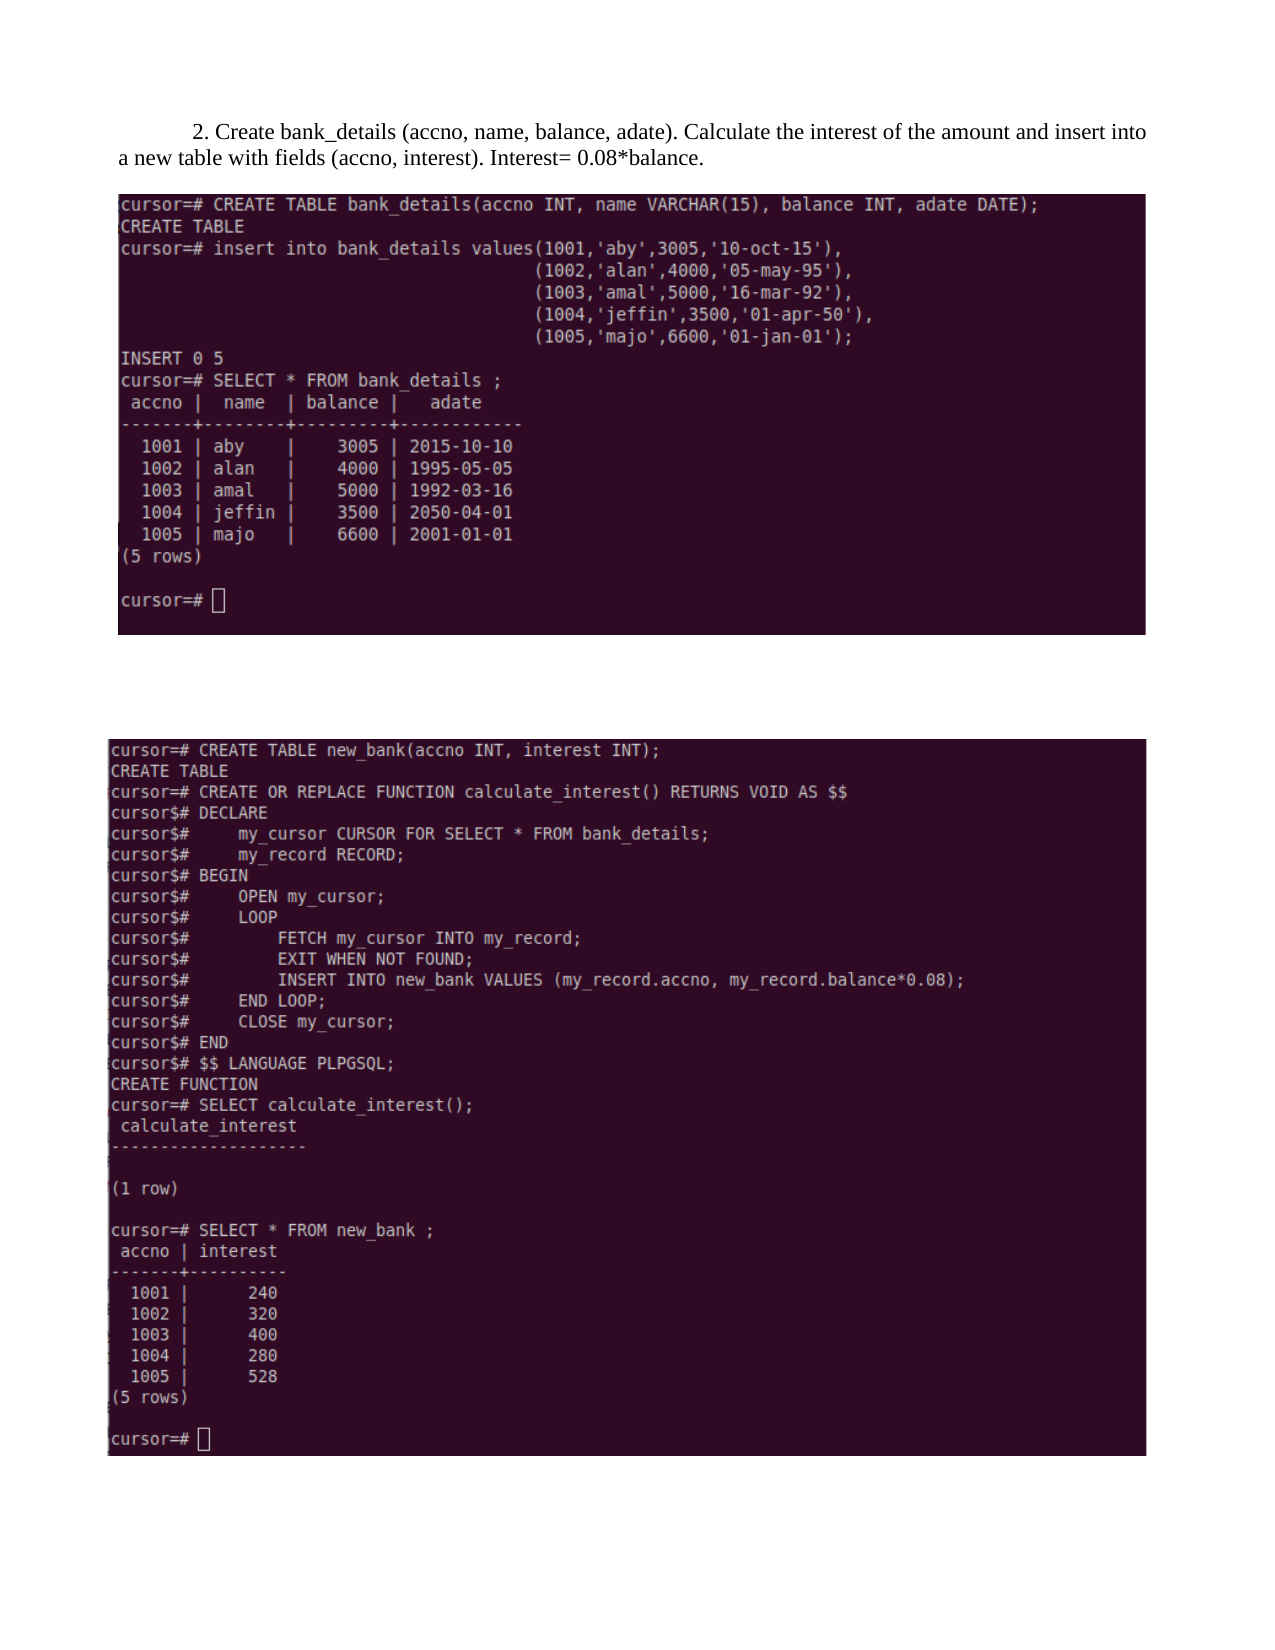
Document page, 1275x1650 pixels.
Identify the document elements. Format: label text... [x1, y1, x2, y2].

picture [118, 194, 1146, 635]
picture [107, 739, 1147, 1456]
text 2. Create bank_details (accno, name, balance, adate). Calculate the interest of the amount and insert into a new table with fields (accno, interest). Interest= 0.08*balance. [118, 118, 1157, 171]
